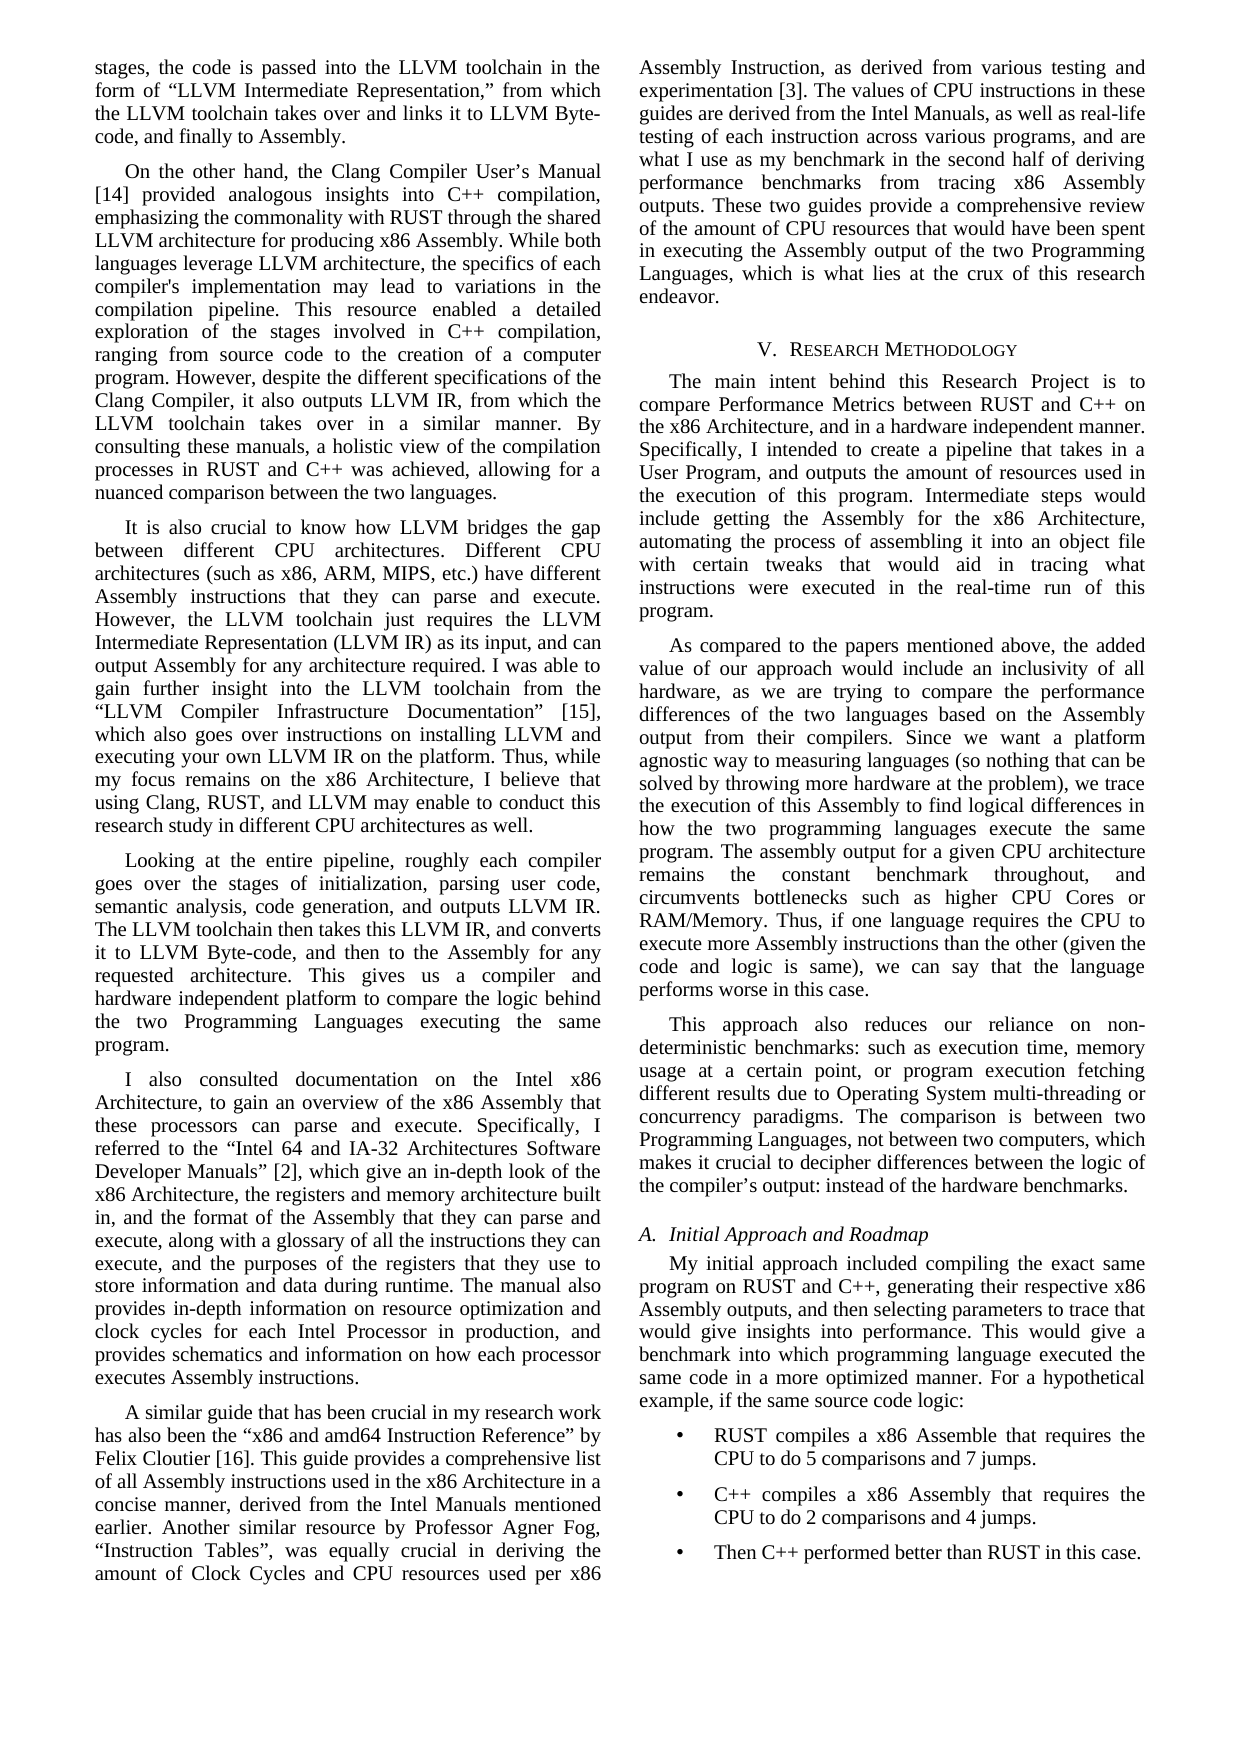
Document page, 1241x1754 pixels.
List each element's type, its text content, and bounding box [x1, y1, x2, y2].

subtitle Initial Approach and Roadmap [639, 1222, 1146, 1246]
text On the other hand, the Clang Compiler User’s Manual [14] provided analogous insights into C++ compilation, emphasizing the commonality with RUST through the shared LLVM architecture for producing x86 Assembly. While both languages leverage LLVM architecture, the specifics of each compiler's implementation may lead to variations in the compilation pipeline. This resource enabled a detailed exploration of the stages involved in C++ compilation, ranging from source code to the creation of a computer program. However, despite the different specifications of the Clang Compiler, it also outputs LLVM IR, from which the LLVM toolchain takes over in a similar manner. By consulting these manuals, a holistic view of the compilation processes in RUST and C++ was achieved, allowing for a nuanced comparison between the two languages. [94, 160, 601, 504]
text Assembly Instruction, as derived from various testing and experimentation [3]. The values of CPU instructions in these guides are derived from the Intel Manuals, as well as real-life testing of each instruction across various programs, and are what I use as my benchmark in the second half of deriving performance benchmarks from tracing x86 Assembly outputs. These two guides provide a comprehensive review of the amount of CPU resources that would have been spent in executing the Assembly output of the two Programming Languages, which is what lies at the crux of this research endeavor. [639, 56, 1146, 308]
text This approach also reduces our reliance on non-deterministic benchmarks: such as execution time, memory usage at a certain point, or program execution fetching different results due to Operating System multi-threading or concurrency paradigms. The comparison is between two Programming Languages, not between two computers, which makes it crucial to decipher differences between the logic of the compiler’s output: instead of the hardware benchmarks. [639, 1013, 1146, 1197]
text stages, the code is passed into the LLVM toolchain in the form of “LLVM Intermediate Representation,” from which the LLVM toolchain takes over and links it to LLVM Byte-code, and finally to Assembly. [94, 56, 601, 148]
text The main intent behind this Research Project is to compare Performance Metrics between RUST and C++ on the x86 Architecture, and in a hardware independent manner. Specifically, I intended to create a pipeline that takes in a User Program, and outputs the amount of resources used in the execution of this program. Intermediate steps would include getting the Assembly for the x86 Architecture, automating the process of assembling it into an object file with certain tweaks that would aid in tracing what instructions were executed in the real-time run of this program. [639, 370, 1146, 622]
list RUST compiles a x86 Assemble that requires the CPU to do 5 comparisons and 7 jumps. [676, 1425, 1146, 1470]
text It is also crucial to know how LLVM bridges the gap between different CPU architectures. Different CPU architectures (such as x86, ARM, MIPS, etc.) have different Assembly instructions that they can parse and execute. However, the LLVM toolchain just requires the LLVM Intermediate Representation (LLVM IR) as its input, and can output Assembly for any architecture required. I was able to gain further insight into the LLVM toolchain from the “LLVM Compiler Infrastructure Documentation” [15], which also goes over instructions on installing LLVM and executing your own LLVM IR on the platform. Thus, while my focus remains on the x86 Architecture, I believe that using Clang, RUST, and LLVM may enable to conduct this research study in different CPU architectures as well. [94, 516, 601, 837]
list Then C++ performed better than RUST in this case. [676, 1541, 1146, 1564]
text As compared to the papers mentioned above, the added value of our approach would include an inclusivity of all hardware, as we are trying to compare the performance differences of the two languages based on the Assembly output from their compilers. Since we want a platform agnostic way to measuring languages (so nothing that can be solved by throwing more hardware at the problem), we trace the execution of this Assembly to find logical differences in how the two programming languages execute the same program. The assembly output for a given CPU architecture remains the constant benchmark throughout, and circumvents bottlenecks such as higher CPU Cores or RAM/Memory. Thus, if one language requires the CPU to execute more Assembly instructions than the other (given the code and logic is same), we can say that the language performs worse in this case. [639, 634, 1146, 1001]
subtitle Research Methodology [639, 337, 1146, 361]
text A similar guide that has been crucial in my research work has also been the “x86 and amd64 Instruction Reference” by Felix Cloutier [16]. This guide provides a comprehensive list of all Assembly instructions used in the x86 Architecture in a concise manner, derived from the Intel Manuals mentioned earlier. Another similar resource by Professor Agner Fog, “Instruction Tables”, was equally crucial in deriving the amount of Clock Cycles and CPU resources used per x86 [94, 1402, 601, 1585]
list C++ compiles a x86 Assembly that requires the CPU to do 2 comparisons and 4 jumps. [676, 1483, 1146, 1529]
text Looking at the entire pipeline, roughly each compiler goes over the stages of initialization, parsing user code, semantic analysis, code generation, and outputs LLVM IR. The LLVM toolchain then takes this LLVM IR, and converts it to LLVM Byte-code, and then to the Assembly for any requested architecture. This gives us a compiler and hardware independent platform to compare the logic behind the two Programming Languages executing the same program. [94, 850, 601, 1056]
text My initial approach included compiling the exact same program on RUST and C++, generating their respective x86 Assembly outputs, and then selecting parameters to trace that would give insights into performance. This would give a benchmark into which programming language executed the same code in a more optimized manner. For a hypothetical example, if the same source code logic: [639, 1252, 1146, 1412]
text I also consulted documentation on the Intel x86 Architecture, to gain an overview of the x86 Assembly that these processors can parse and execute. Specifically, I referred to the “Intel 64 and IA-32 Architectures Software Developer Manuals” [2], which give an in-depth look of the x86 Architecture, the registers and memory architecture built in, and the format of the Assembly that they can parse and execute, along with a glossary of all the instructions they can execute, and the purposes of the registers that they use to store information and data during runtime. The manual also provides in-depth information on resource optimization and clock cycles for each Intel Processor in production, and provides schematics and information on how each processor executes Assembly instructions. [94, 1068, 601, 1389]
